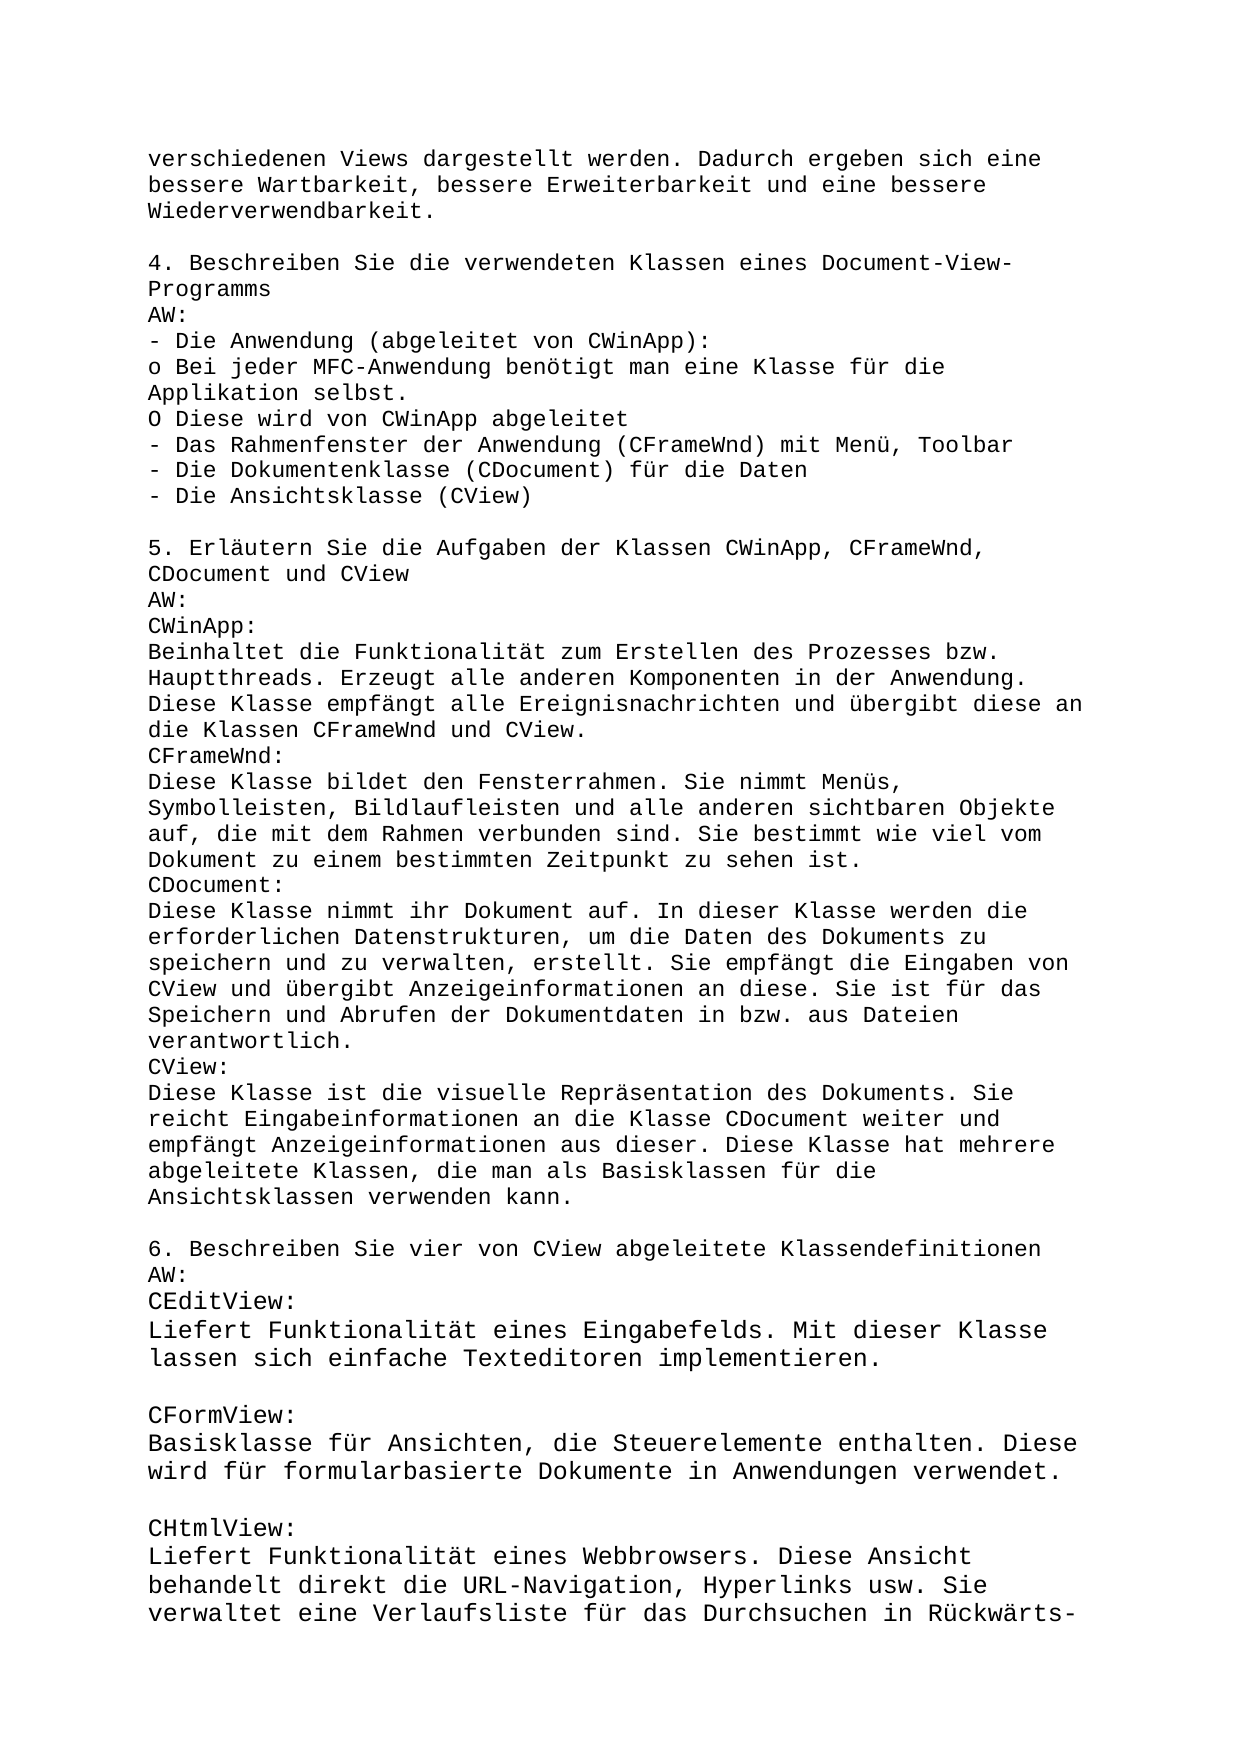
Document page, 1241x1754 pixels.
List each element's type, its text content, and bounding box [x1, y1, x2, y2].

text - Die Dokumentenklasse (CDocument) für die Daten [148, 459, 1093, 485]
text Applikation selbst. [148, 381, 1093, 407]
text O Diese wird von CWinApp abgeleitet [148, 407, 1093, 433]
text CHtmlView: [148, 1516, 1093, 1544]
text - Die Ansichtsklasse (CView) [148, 485, 1093, 511]
text CFrameWnd: [148, 744, 1093, 770]
text Diese Klasse ist die visuelle Repräsentation des Dokuments. Sie reicht Eingabeinformationen an die Klasse CDocument weiter und empfängt Anzeigeinformationen aus dieser. Diese Klasse hat mehrere abgeleitete Klassen, die man als Basisklassen für die Ansichtsklassen verwenden kann. [148, 1081, 1093, 1211]
text Liefert Funktionalität eines Webbrowsers. Diese Ansicht behandelt direkt die URL-Navigation, Hyperlinks usw. Sie verwaltet eine Verlaufsliste für das Durchsuchen in Rückwärts- [148, 1544, 1093, 1629]
text - Die Anwendung (abgeleitet von CWinApp): [148, 329, 1093, 355]
text 4. Beschreiben Sie die verwendeten Klassen eines Document-View- [148, 251, 1093, 277]
text CDocument: [148, 874, 1093, 900]
text Diese Klasse nimmt ihr Dokument auf. In dieser Klasse werden die erforderlichen Datenstrukturen, um die Daten des Dokuments zu speichern und zu verwalten, erstellt. Sie empfängt die Eingaben von CView und übergibt Anzeigeinformationen an diese. Sie ist für das Speichern und Abrufen der Dokumentdaten in bzw. aus Dateien verantwortlich. [148, 900, 1093, 1055]
text 6. Beschreiben Sie vier von CView abgeleitete Klassendefinitionen [148, 1237, 1093, 1263]
text AW: [148, 588, 1093, 614]
text verschiedenen Views dargestellt werden. Dadurch ergeben sich eine bessere Wartbarkeit, bessere Erweiterbarkeit und eine bessere Wiederverwendbarkeit. [148, 148, 1093, 225]
text CEditView: [148, 1289, 1093, 1317]
text Liefert Funktionalität eines Eingabefelds. Mit dieser Klasse lassen sich einfache Texteditoren implementieren. [148, 1317, 1093, 1374]
text AW: [148, 1263, 1093, 1289]
text CDocument und CView [148, 563, 1093, 588]
text 5. Erläutern Sie die Aufgaben der Klassen CWinApp, CFrameWnd, [148, 537, 1093, 563]
text AW: [148, 303, 1093, 329]
text Programms [148, 277, 1093, 303]
text Basisklasse für Ansichten, die Steuerelemente enthalten. Diese wird für formularbasierte Dokumente in Anwendungen verwendet. [148, 1431, 1093, 1487]
text Diese Klasse bildet den Fensterrahmen. Sie nimmt Menüs, Symbolleisten, Bildlaufleisten und alle anderen sichtbaren Objekte auf, die mit dem Rahmen verbunden sind. Sie bestimmt wie viel vom Dokument zu einem bestimmten Zeitpunkt zu sehen ist. [148, 770, 1093, 874]
text Beinhaltet die Funktionalität zum Erstellen des Prozesses bzw. Hauptthreads. Erzeugt alle anderen Komponenten in der Anwendung. Diese Klasse empfängt alle Ereignisnachrichten und übergibt diese an die Klassen CFrameWnd und CView. [148, 640, 1093, 744]
text o Bei jeder MFC-Anwendung benötigt man eine Klasse für die [148, 355, 1093, 381]
text - Das Rahmenfenster der Anwendung (CFrameWnd) mit Menü, Toolbar [148, 433, 1093, 459]
text CWinApp: [148, 614, 1093, 640]
text CView: [148, 1055, 1093, 1081]
text CFormView: [148, 1402, 1093, 1431]
